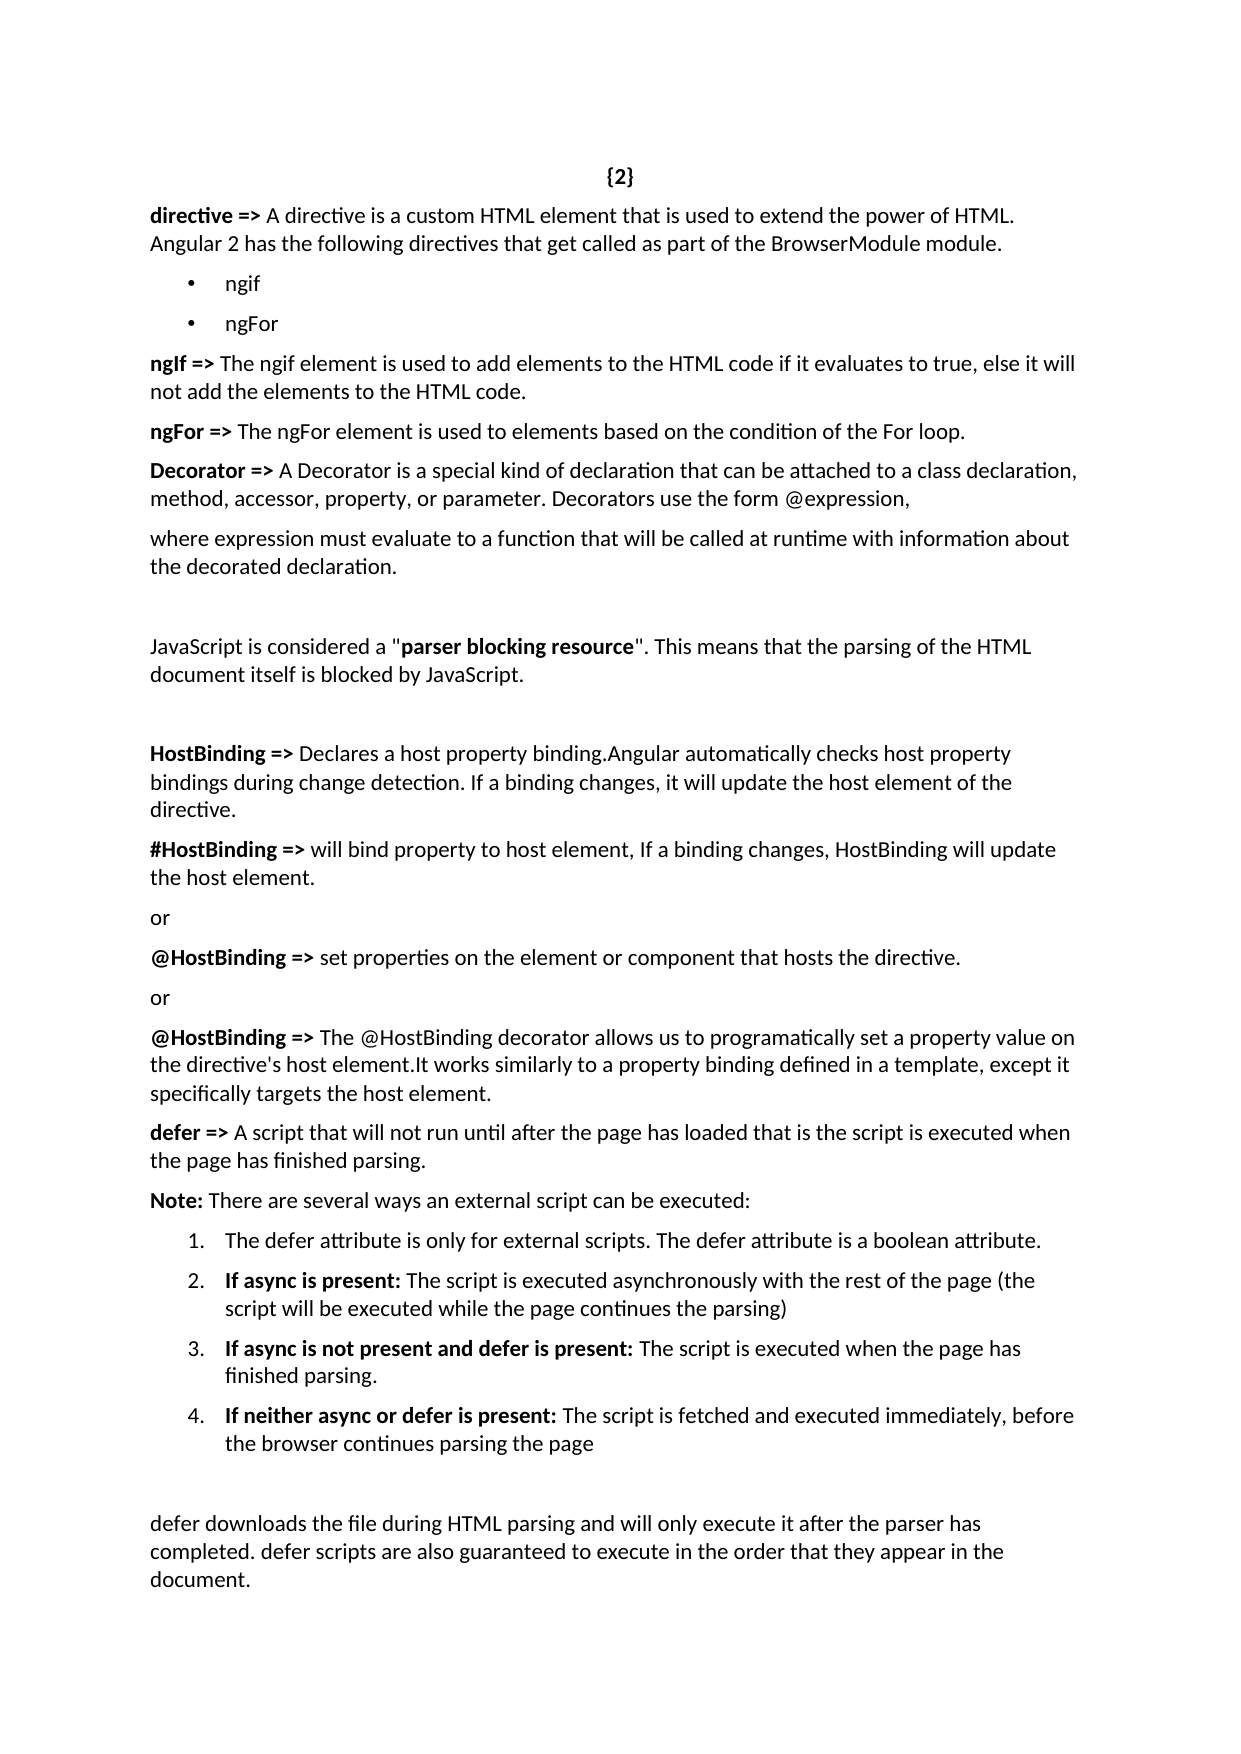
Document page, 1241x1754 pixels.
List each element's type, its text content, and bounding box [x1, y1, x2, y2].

text {2} [150, 162, 1090, 190]
list If async is not present and defer is present: The script is executed when the page has finished parsing. [187, 1334, 1090, 1390]
text directive => A directive is a custom HTML element that is used to extend the power of HTML. Angular 2 has the following directives that get called as part of the BrowserModule module. [150, 202, 1090, 258]
text JavaScript is considered a "parser blocking resource". This means that the parsing of the HTML document itself is blocked by JavaScript. [150, 632, 1090, 688]
text or [150, 983, 1090, 1011]
list The defer attribute is only for external scripts. The defer attribute is a boolean attribute. [187, 1226, 1090, 1254]
list ngFor [187, 309, 1090, 337]
text defer downloads the file during HTML parsing and will only execute it after the parser has completed. defer scripts are also guaranteed to execute in the order that they appear in the document. [150, 1509, 1090, 1593]
text ngFor => The ngFor element is used to elements based on the condition of the For loop. [150, 417, 1090, 445]
text defer => A script that will not run until after the page has loaded that is the script is executed when the page has finished parsing. [150, 1118, 1090, 1174]
text @HostBinding => The @HostBinding decorator allows us to programatically set a property value on the directive's host element.It works similarly to a property binding defined in a template, except it specifically targets the host element. [150, 1023, 1090, 1107]
text #HostBinding => will bind property to host element, If a binding changes, HostBinding will update the host element. [150, 835, 1090, 891]
text @HostBinding => set properties on the element or component that hosts the directive. [150, 943, 1090, 971]
text Decorator => A Decorator is a special kind of declaration that can be attached to a class declaration, method, accessor, property, or parameter. Decorators use the form @expression, [150, 457, 1090, 513]
list ngif [187, 269, 1090, 297]
text HostBinding => Declares a host property binding.Angular automatically checks host property bindings during change detection. If a binding changes, it will update the host element of the directive. [150, 739, 1090, 824]
text where expression must evaluate to a function that will be called at runtime with information about the decorated declaration. [150, 524, 1090, 580]
text Note: There are several ways an external script can be executed: [150, 1186, 1090, 1214]
list If neither async or defer is present: The script is fetched and executed immediately, before the browser continues parsing the page [187, 1401, 1090, 1457]
list If async is present: The script is executed asynchronously with the rest of the page (the script will be executed while the page continues the parsing) [187, 1266, 1090, 1322]
text or [150, 903, 1090, 931]
text ngIf => The ngif element is used to add elements to the HTML code if it evaluates to true, else it will not add the elements to the HTML code. [150, 349, 1090, 405]
